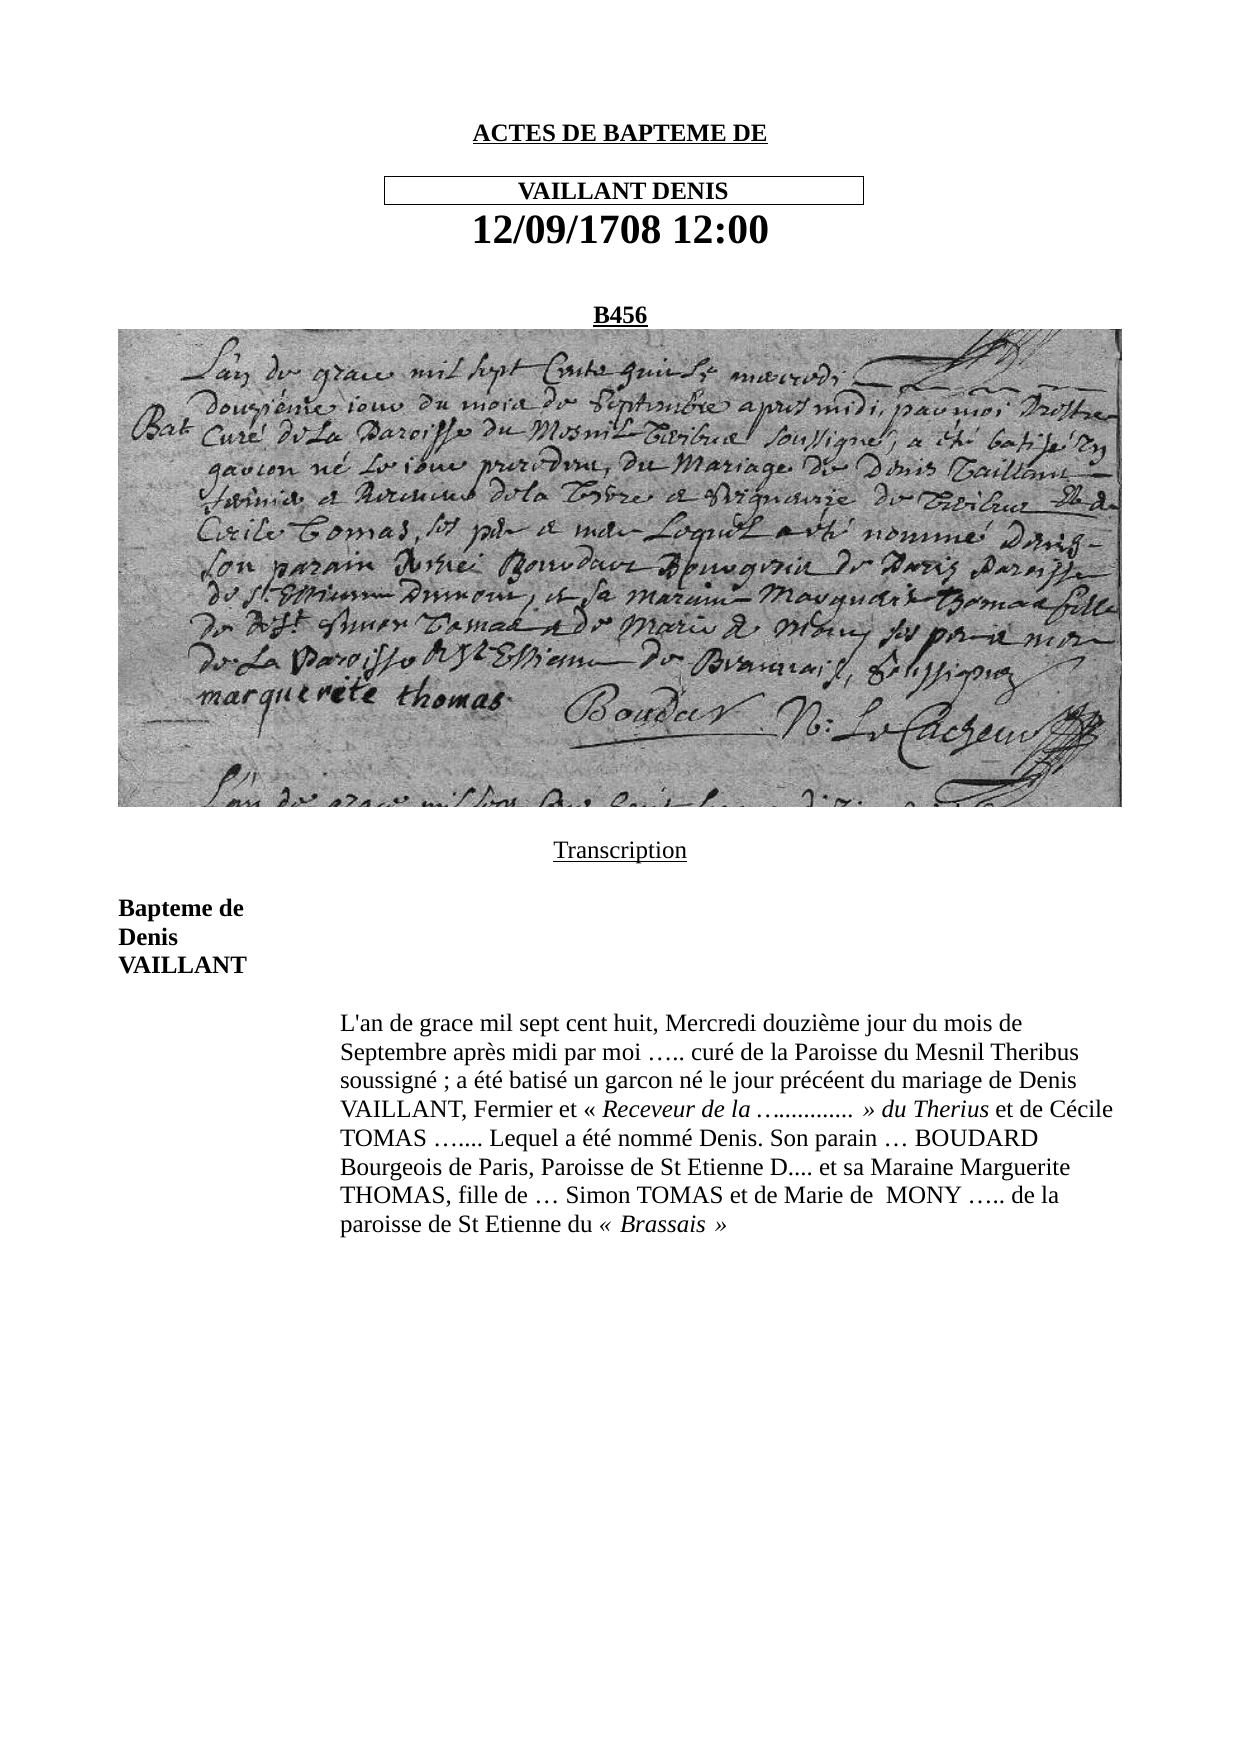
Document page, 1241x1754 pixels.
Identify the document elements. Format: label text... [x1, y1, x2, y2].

text Bapteme de [118, 893, 1122, 922]
text ACTES DE BAPTEME DE [118, 118, 1122, 147]
text L'an de grace mil sept cent huit, Mercredi douzième jour du mois de Septembre après midi par moi ….. curé de la Paroisse du Mesnil Theribus soussigné ; a été batisé un garcon né le jour précéent du mariage de Denis VAILLANT, Fermier et « Receveur de la …............ » du Therius et de Cécile TOMAS ….... Lequel a été nommé Denis. Son parain … BOUDARD Bourgeois de Paris, Paroisse de St Etienne D.... et sa Maraine Marguerite THOMAS, fille de … Simon TOMAS et de Marie de MONY ….. de la paroisse de St Etienne du « Brassais » [340, 1008, 1122, 1238]
picture [118, 329, 1122, 807]
text Transcription [118, 836, 1122, 864]
text VAILLANT [118, 951, 1122, 979]
text Denis [118, 922, 1122, 951]
text VAILLANT DENIS [385, 177, 863, 204]
text B456 [118, 300, 1122, 329]
text 12/09/1708 12:00 [118, 204, 1122, 252]
